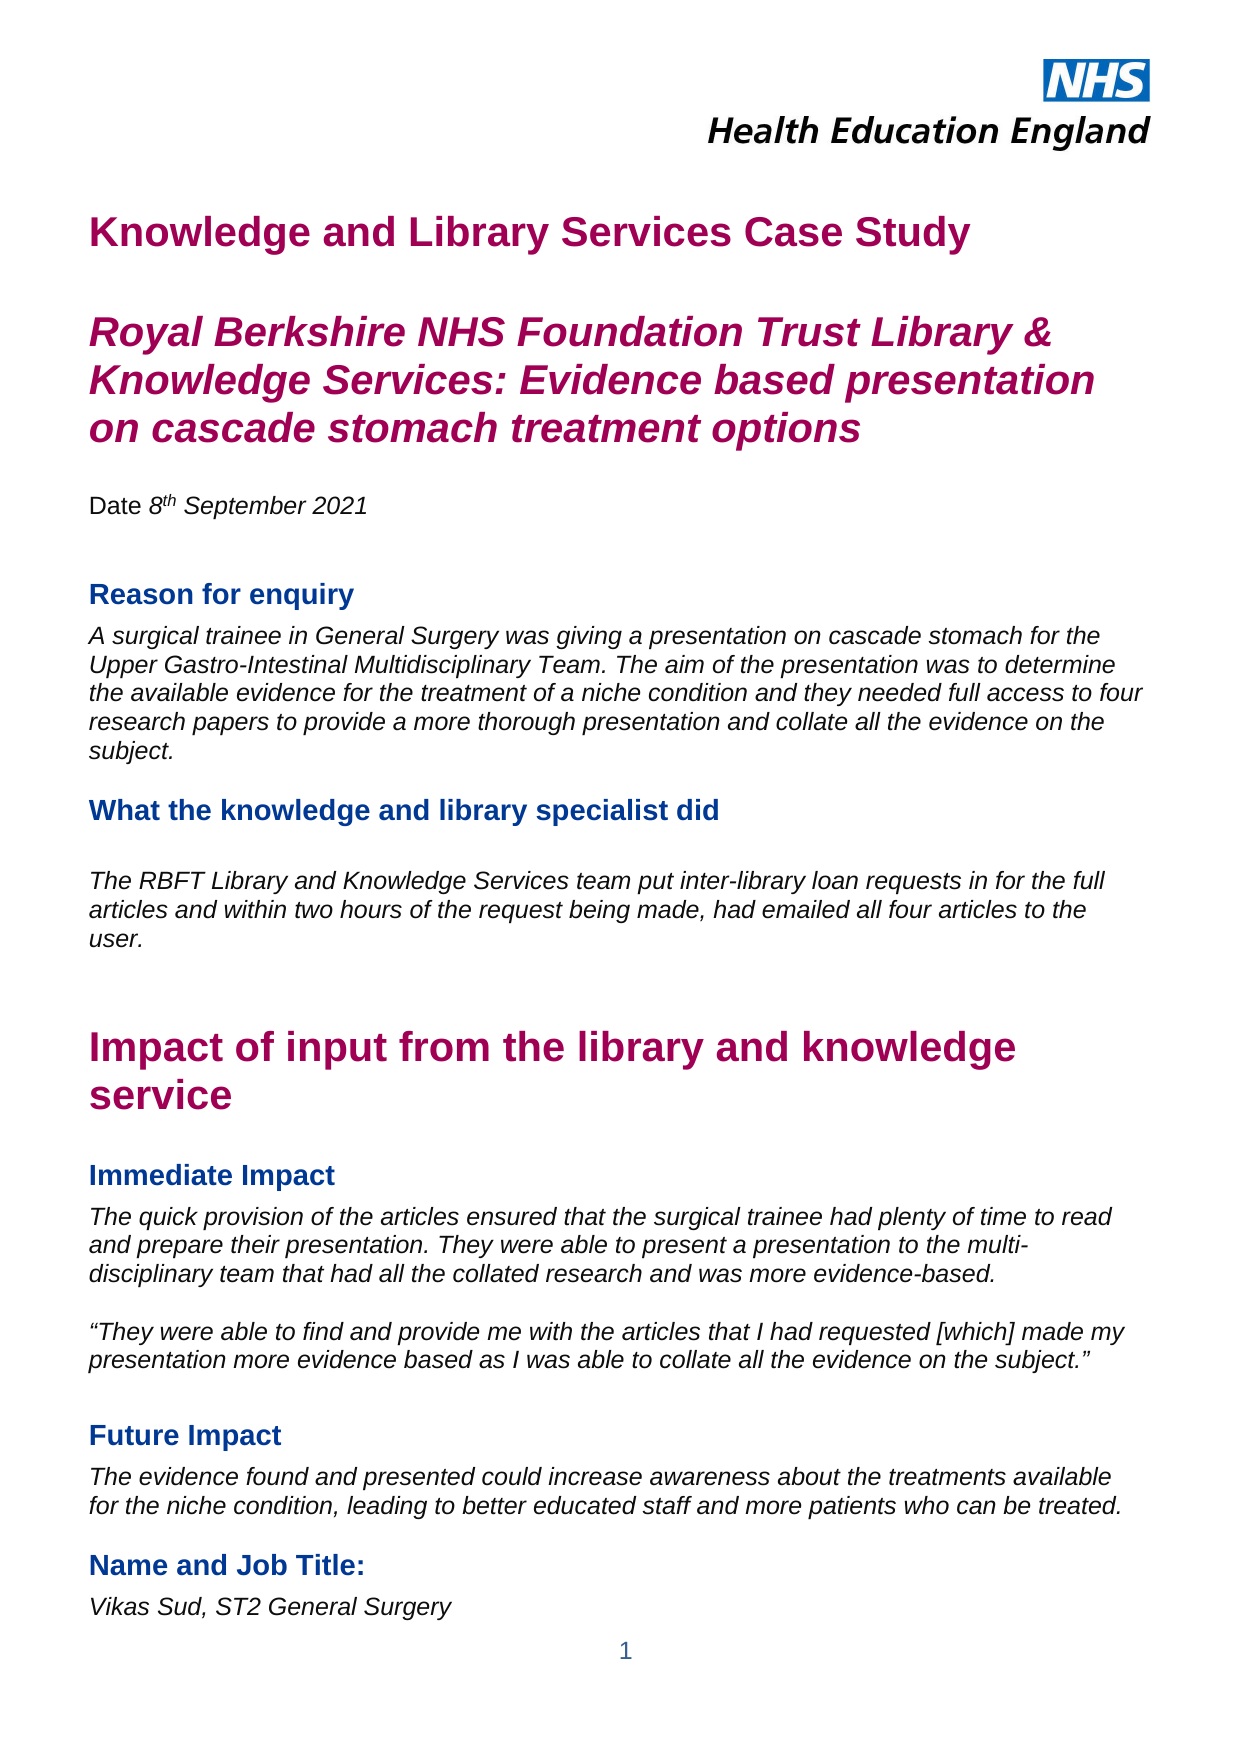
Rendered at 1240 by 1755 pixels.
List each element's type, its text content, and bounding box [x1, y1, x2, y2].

text Date 8th September 2021 [89, 491, 1151, 519]
subtitle Name and Job Title: [89, 1548, 1151, 1582]
subtitle Reason for enquiry [89, 577, 1151, 610]
text A surgical trainee in General Surgery was giving a presentation on cascade stomach for the Upper Gastro-Intestinal Multidisciplinary Team. The aim of the presentation was to determine the available evidence for the treatment of a niche condition and they needed full access to four research papers to provide a more thorough presentation and collate all the evidence on the subject. [89, 621, 1151, 764]
subtitle Impact of input from the library and knowledge service [89, 1023, 1151, 1118]
text Vikas Sud, ST2 General Surgery [89, 1592, 1151, 1621]
subtitle Royal Berkshire NHS Foundation Trust Library & Knowledge Services: Evidence based presentation on cascade stomach treatment options [89, 308, 1151, 451]
subtitle Immediate Impact [89, 1158, 1151, 1191]
text The RBFT Library and Knowledge Services team put inter-library loan requests in for the full articles and within two hours of the request being made, had emailed all four articles to the user. [89, 866, 1151, 952]
text “They were able to find and provide me with the articles that I had requested [which] made my presentation more evidence based as I was able to collate all the evidence on the subject.” [89, 1317, 1151, 1374]
subtitle Future Impact [89, 1418, 1151, 1452]
text The quick provision of the articles ensured that the surgical trainee had plenty of time to read and prepare their presentation. They were able to present a presentation to the multi-disciplinary team that had all the collated research and was more evidence-based. [89, 1202, 1151, 1288]
text The evidence found and presented could increase awareness about the treatments available for the niche condition, leading to better educated staff and more patients who can be treated. [89, 1462, 1151, 1519]
subtitle What the knowledge and library specialist did [89, 793, 1151, 827]
subtitle Knowledge and Library Services Case Study [89, 208, 1151, 256]
